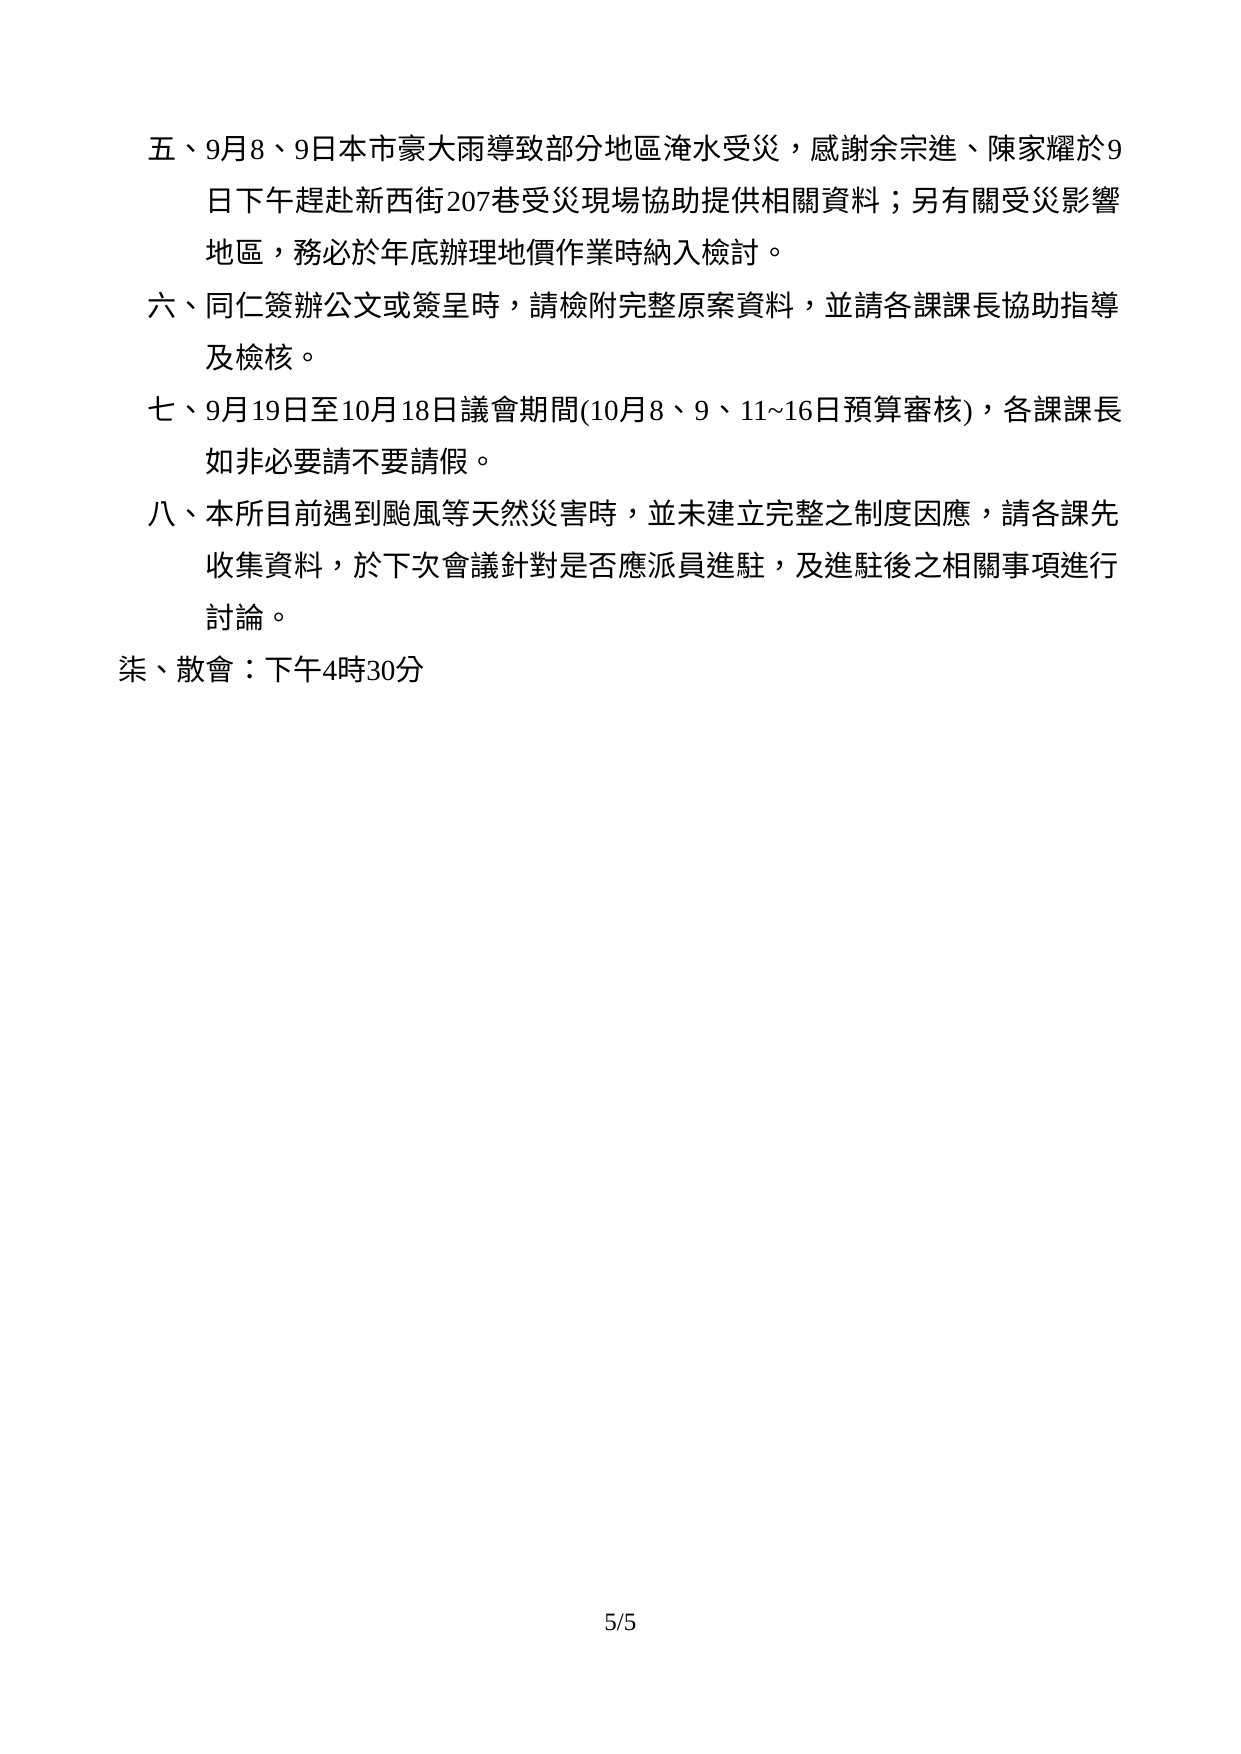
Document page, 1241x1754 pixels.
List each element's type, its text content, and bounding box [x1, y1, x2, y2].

list 同仁簽辦公文或簽呈時，請檢附完整原案資料，並請各課課長協助指導及檢核。 [147, 274, 1122, 378]
list 9月19日至10月18日議會期間(10月8、9、11~16日預算審核)，各課課長如非必要請不要請假。 [147, 378, 1122, 483]
list 9月8、9日本市豪大雨導致部分地區淹水受災，感謝余宗進、陳家耀於9日下午趕赴新西街207巷受災現場協助提供相關資料；另有關受災影響地區，務必於年底辦理地價作業時納入檢討。 [147, 118, 1122, 274]
list 散會：下午4時30分 [118, 639, 1122, 691]
list 本所目前遇到颱風等天然災害時，並未建立完整之制度因應，請各課先收集資料，於下次會議針對是否應派員進駐，及進駐後之相關事項進行討論。 [147, 483, 1122, 639]
